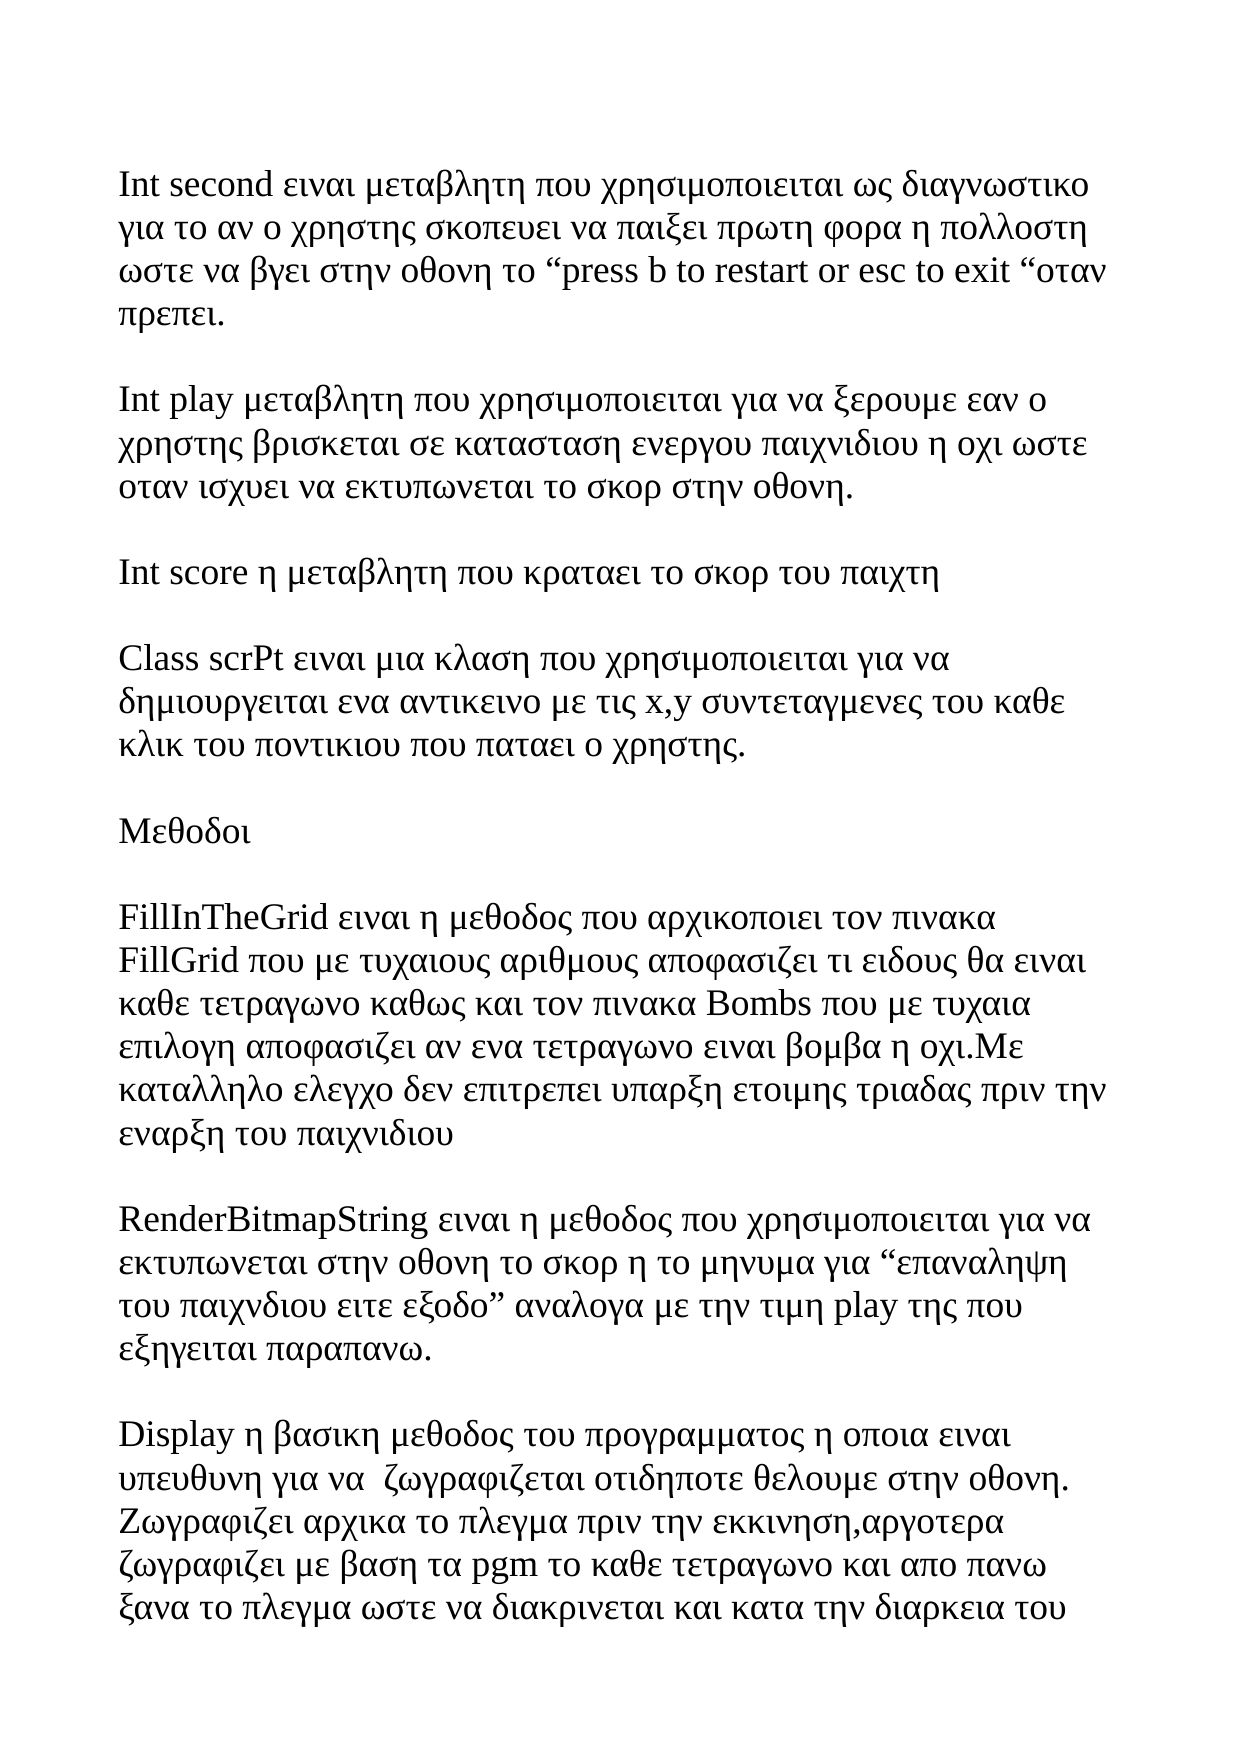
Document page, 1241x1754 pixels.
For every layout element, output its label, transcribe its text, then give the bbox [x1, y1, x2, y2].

text Int second ειναι μεταβλητη που χρησιμοποιειται ως διαγνωστικο για το αν ο χρηστης σκοπευει να παιξει πρωτη φορα η πολλοστη ωστε να βγει στην οθονη το “press b to restart or esc to exit “οταν πρεπει. [118, 161, 1122, 334]
text FillInTheGrid ειναι η μεθοδος που αρχικοποιει τον πινακα FillGrid που με τυχαιους αριθμους αποφασιζει τι ειδους θα ειναι καθε τετραγωνο καθως και τον πινακα Bombs που με τυχαια επιλογη αποφασιζει αν ενα τετραγωνο ειναι βομβα η οχι.Με καταλληλο ελεγχο δεν επιτρεπει υπαρξη ετοιμης τριαδας πριν την εναρξη του παιχνιδιου [118, 894, 1122, 1153]
text Int play μεταβλητη που χρησιμοποιειται για να ξερουμε εαν ο χρηστης βρισκεται σε κατασταση ενεργου παιχνιδιου η οχι ωστε οταν ισχυει να εκτυπωνεται το σκορ στην οθονη. [118, 377, 1122, 506]
text Ζωγραφιζει αρχικα το πλεγμα πριν την εκκινηση,αργοτερα ζωγραφιζει με βαση τα pgm το καθε τετραγωνο και απο πανω ξανα το πλεγμα ωστε να διακρινεται και κατα την διαρκεια του [118, 1498, 1122, 1627]
text Display η βασικη μεθοδος του προγραμματος η οποια ειναι υπευθυνη για να ζωγραφιζεται οτιδηποτε θελουμε στην οθονη. [118, 1412, 1122, 1498]
text Μεθοδοι [118, 808, 1122, 851]
text Int score η μεταβλητη που κραταει το σκορ του παιχτη [118, 549, 1122, 592]
text RenderBitmapString ειναι η μεθοδος που χρησιμοποιειται για να εκτυπωνεται στην οθονη το σκορ η το μηνυμα για “επαναληψη του παιχνδιου ειτε εξοδο” αναλογα με την τιμη play της που εξηγειται παραπανω. [118, 1196, 1122, 1369]
text Class scrPt ειναι μια κλαση που χρησιμοποιειται για να δημιουργειται ενα αντικεινο με τις x,y συντεταγμενες του καθε κλικ του ποντικιου που παταει ο χρηστης. [118, 636, 1122, 765]
